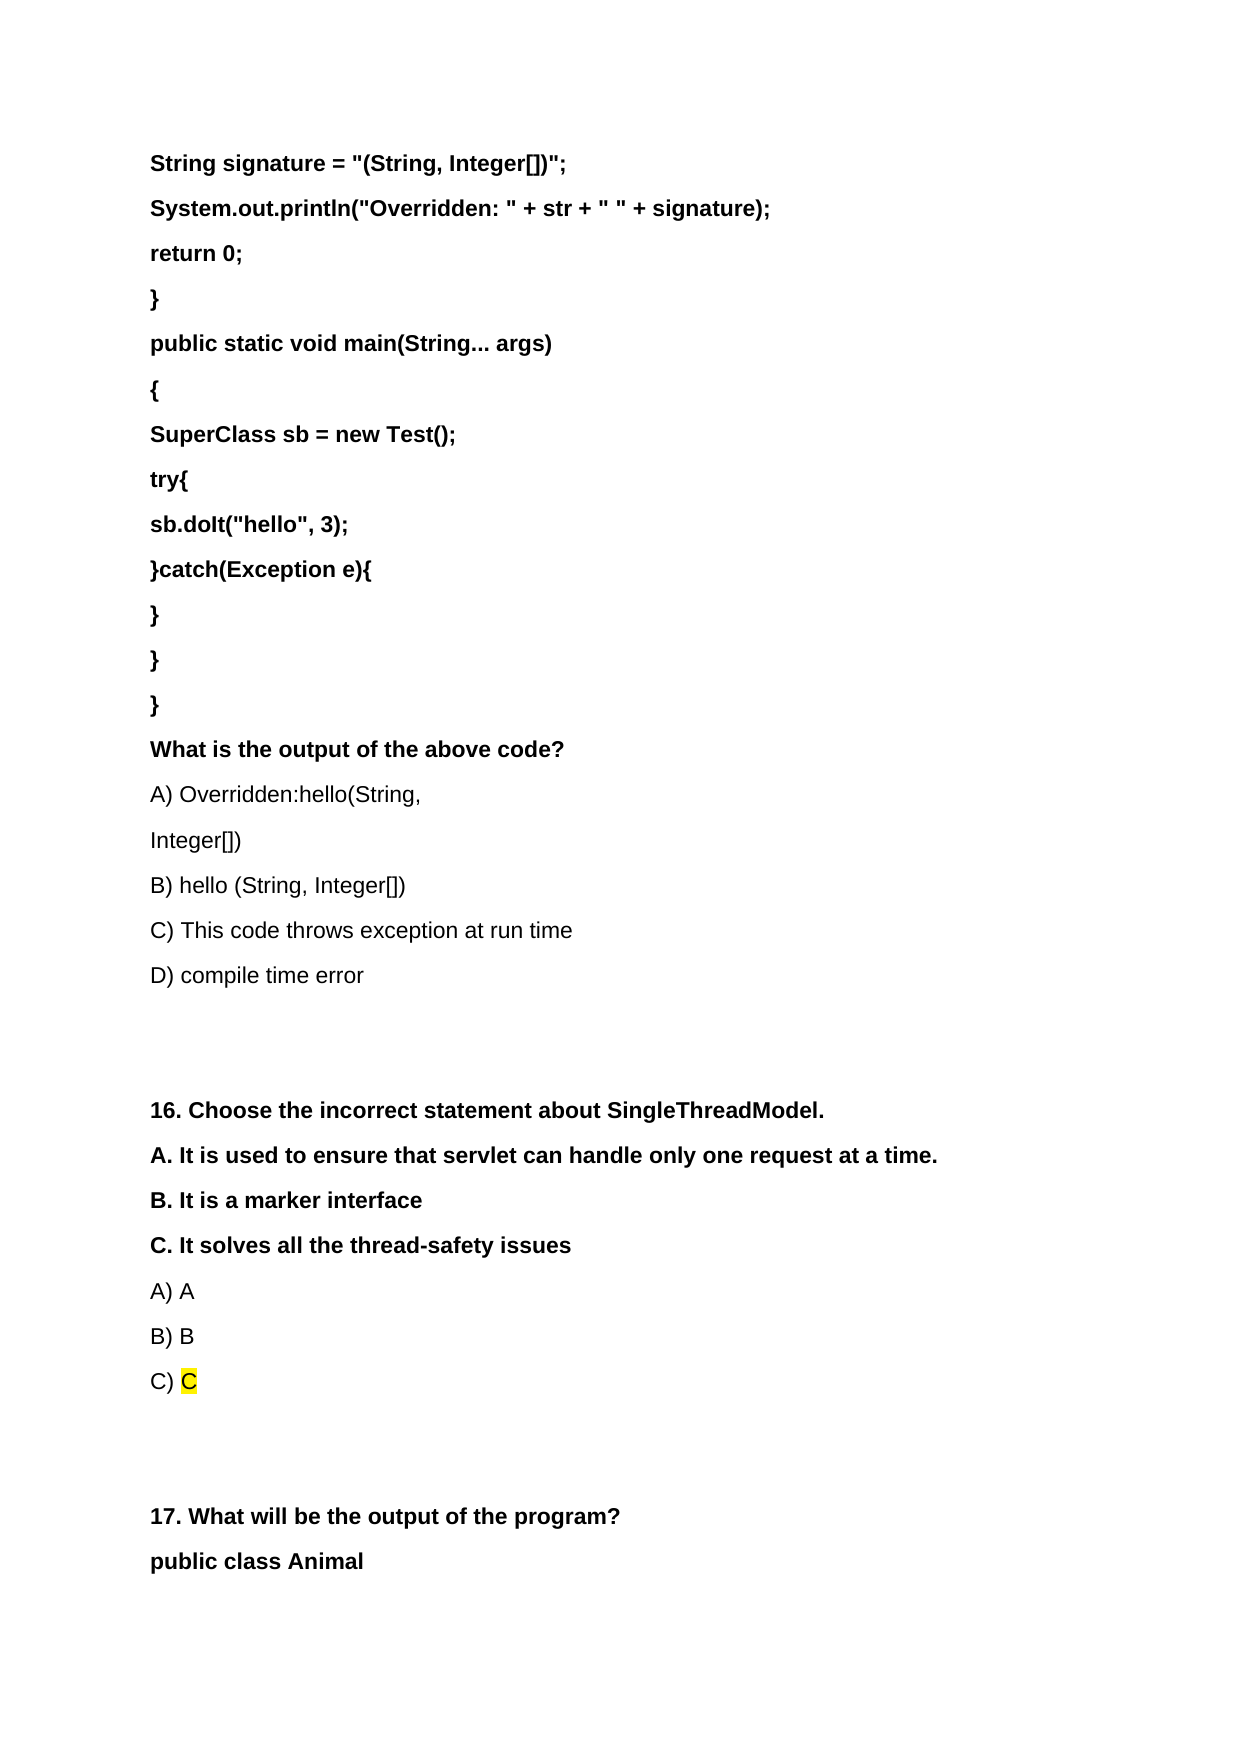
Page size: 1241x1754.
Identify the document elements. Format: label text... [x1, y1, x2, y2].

text return 0; [150, 240, 1090, 267]
text 17. What will be the output of the program? [150, 1503, 1090, 1529]
text } [150, 691, 1090, 718]
text C) C [150, 1368, 1090, 1394]
text B) B [150, 1323, 1090, 1349]
text C. It solves all the thread-safety issues [150, 1232, 1090, 1259]
text B) hello (String, Integer[]) [150, 872, 1090, 898]
text B. It is a marker interface [150, 1187, 1090, 1214]
text A. It is used to ensure that servlet can handle only one request at a time. [150, 1142, 1090, 1169]
text } [150, 646, 1090, 672]
text String signature = "(String, Integer[])"; [150, 150, 1090, 176]
text A) Overridden:hello(String, [150, 781, 1090, 808]
text }catch(Exception e){ [150, 556, 1090, 582]
text } [150, 601, 1090, 627]
text try{ [150, 466, 1090, 492]
text Integer[]) [150, 827, 1090, 853]
text C) This code throws exception at run time [150, 917, 1090, 943]
text } [150, 285, 1090, 312]
text D) compile time error [150, 962, 1090, 988]
text System.out.println("Overridden: " + str + " " + signature); [150, 195, 1090, 221]
text 16. Choose the incorrect statement about SingleThreadModel. [150, 1097, 1090, 1123]
text SuperClass sb = new Test(); [150, 421, 1090, 447]
text public static void main(String... args) [150, 330, 1090, 357]
text public class Animal [150, 1548, 1090, 1574]
text sb.doIt("hello", 3); [150, 511, 1090, 537]
text What is the output of the above code? [150, 736, 1090, 763]
text A) A [150, 1278, 1090, 1304]
text { [150, 376, 1090, 402]
